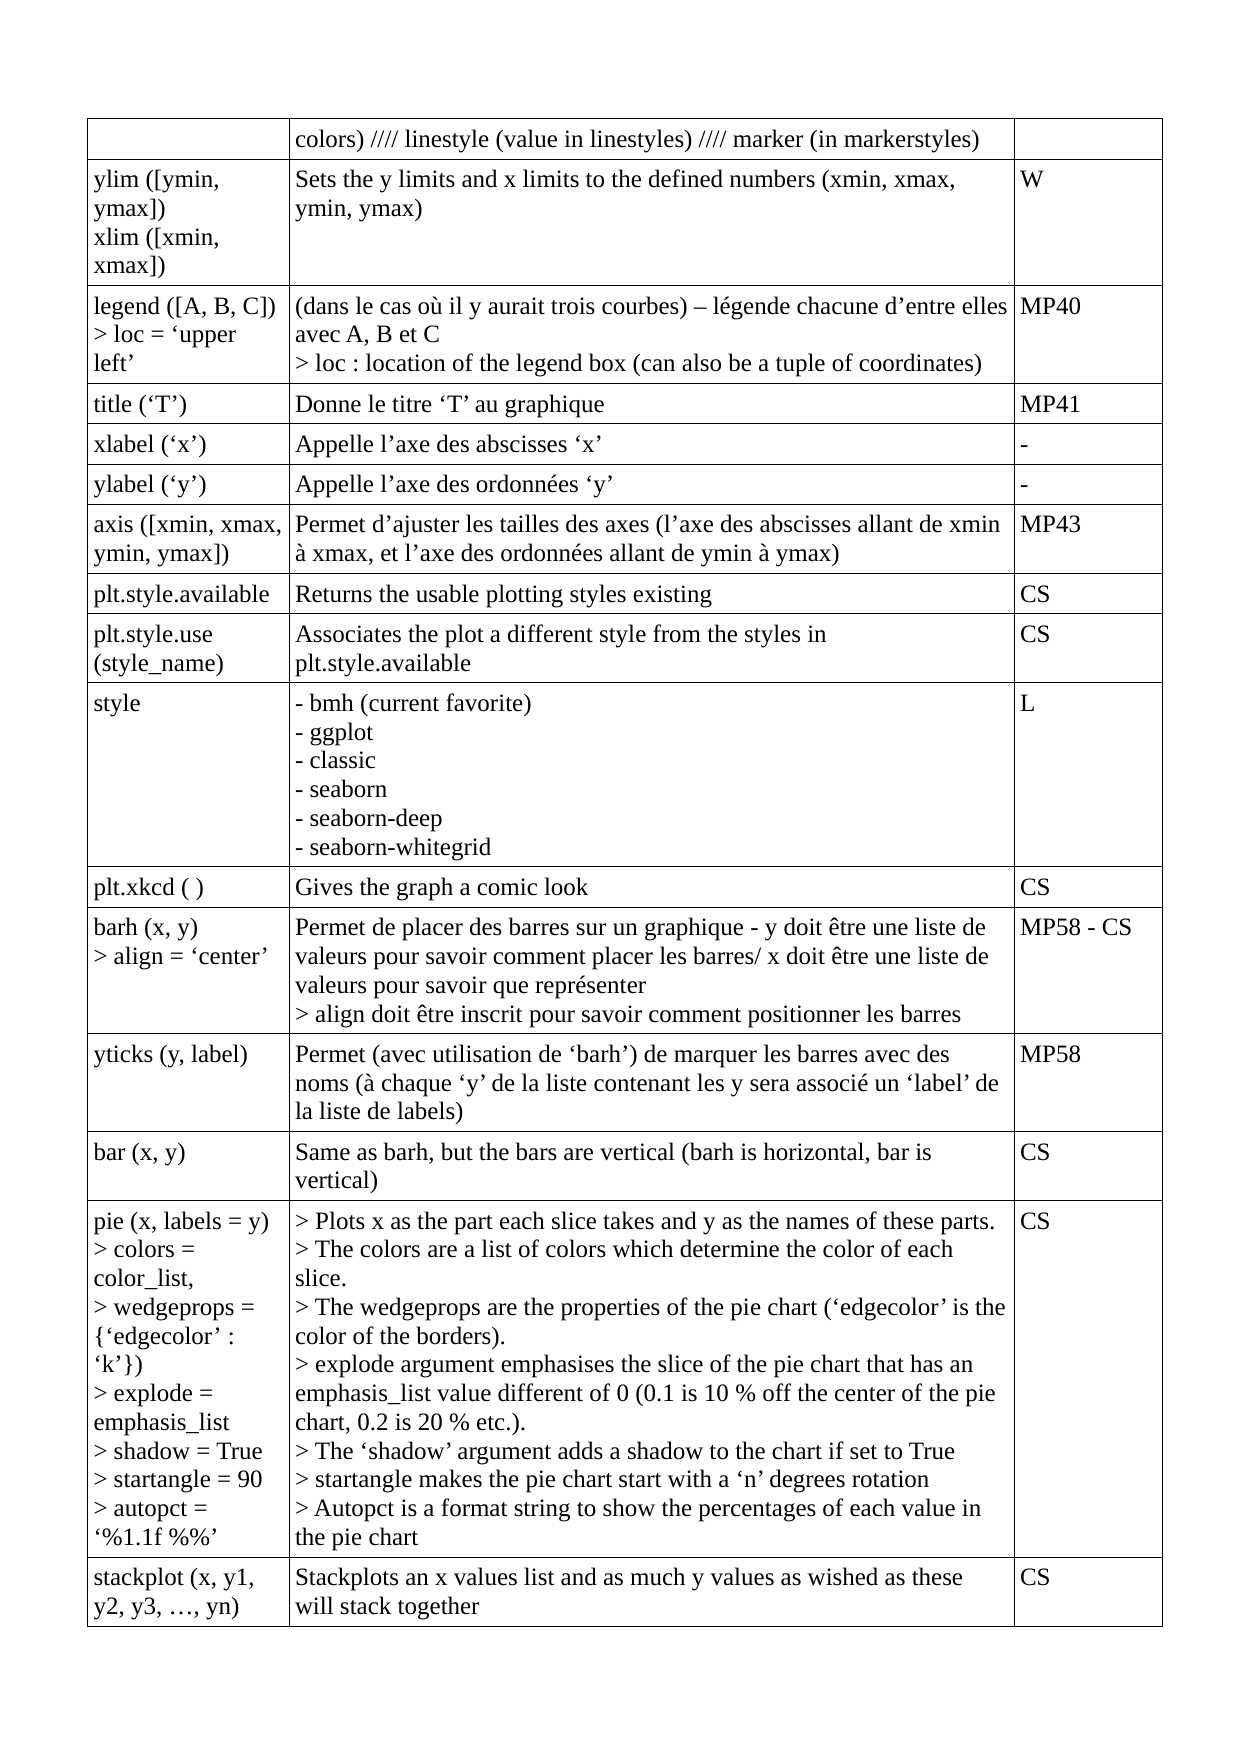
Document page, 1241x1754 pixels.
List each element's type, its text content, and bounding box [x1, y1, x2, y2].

table_cell MP41 [1015, 384, 1162, 423]
table_cell title (‘T’) [88, 384, 289, 423]
table_cell CS [1015, 867, 1162, 907]
table_cell pie (x, labels = y) > colors = color_list, > wedgeprops = {‘edgecolor’ : ‘k’}) > explode = emphasis_list > shadow = True > startangle = 90 > autopct = ‘%1.1f %%’ [88, 1201, 289, 1557]
table_cell CS [1015, 1132, 1162, 1200]
table_cell Appelle l’axe des abscisses ‘x’ [290, 424, 1014, 463]
table_cell yticks (y, label) [88, 1034, 289, 1131]
table_cell CS [1015, 1201, 1162, 1557]
table_cell ylabel (‘y’) [88, 465, 289, 504]
table_cell W [1015, 160, 1162, 285]
table_cell MP58 [1015, 1034, 1162, 1131]
table_cell L [1015, 683, 1162, 866]
table_cell Permet (avec utilisation de ‘barh’) de marquer les barres avec des noms (à chaque ‘y’ de la liste contenant les y sera associé un ‘label’ de la liste de labels) [290, 1034, 1014, 1131]
table_cell plt.style.available [88, 574, 289, 613]
table_cell colors) //// linestyle (value in linestyles) //// marker (in markerstyles) [290, 119, 1014, 158]
table_cell Stackplots an x values list and as much y values as wished as these will stack together [290, 1558, 1014, 1626]
table_cell xlabel (‘x’) [88, 424, 289, 463]
table_cell > Plots x as the part each slice takes and y as the names of these parts. > The colors are a list of colors which determine the color of each slice. > The wedgeprops are the properties of the pie chart (‘edgecolor’ is the color of the borders). > explode argument emphasises the slice of the pie chart that has an emphasis_list value different of 0 (0.1 is 10 % off the center of the pie chart, 0.2 is 20 % etc.). > The ‘shadow’ argument adds a shadow to the chart if set to True > startangle makes the pie chart start with a ‘n’ degrees rotation > Autopct is a format string to show the percentages of each value in the pie chart [290, 1201, 1014, 1557]
table_cell Appelle l’axe des ordonnées ‘y’ [290, 465, 1014, 504]
table_cell (dans le cas où il y aurait trois courbes) – légende chacune d’entre elles avec A, B et C > loc : location of the legend box (can also be a tuple of coordinates) [290, 286, 1014, 383]
table_cell CS [1015, 574, 1162, 613]
table_cell MP58 - CS [1015, 908, 1162, 1033]
table_cell Returns the usable plotting styles existing [290, 574, 1014, 613]
table_cell plt.xkcd ( ) [88, 867, 289, 907]
table_cell plt.style.use (style_name) [88, 614, 289, 682]
table_cell Permet de placer des barres sur un graphique - y doit être une liste de valeurs pour savoir comment placer les barres/ x doit être une liste de valeurs pour savoir que représenter > align doit être inscrit pour savoir comment positionner les barres [290, 908, 1014, 1033]
table_cell MP40 [1015, 286, 1162, 383]
table_cell legend ([A, B, C]) > loc = ‘upper left’ [88, 286, 289, 383]
table_cell Gives the graph a comic look [290, 867, 1014, 907]
table_cell - [1015, 424, 1162, 463]
table_cell - bmh (current favorite) - ggplot - classic - seaborn - seaborn-deep - seaborn-whitegrid [290, 683, 1014, 866]
table_cell Donne le titre ‘T’ au graphique [290, 384, 1014, 423]
table_cell CS [1015, 614, 1162, 682]
table_cell CS [1015, 1558, 1162, 1626]
table_cell bar (x, y) [88, 1132, 289, 1200]
table_cell barh (x, y) > align = ‘center’ [88, 908, 289, 1033]
table_cell Same as barh, but the bars are vertical (barh is horizontal, bar is vertical) [290, 1132, 1014, 1200]
table_cell ylim ([ymin, ymax]) xlim ([xmin, xmax]) [88, 160, 289, 285]
table_cell Permet d’ajuster les tailles des axes (l’axe des abscisses allant de xmin à xmax, et l’axe des ordonnées allant de ymin à ymax) [290, 505, 1014, 573]
table_cell axis ([xmin, xmax, ymin, ymax]) [88, 505, 289, 573]
table_cell Sets the y limits and x limits to the defined numbers (xmin, xmax, ymin, ymax) [290, 160, 1014, 285]
table_cell MP43 [1015, 505, 1162, 573]
table_cell stackplot (x, y1, y2, y3, …, yn) [88, 1558, 289, 1626]
table_cell style [88, 683, 289, 866]
table_cell Associates the plot a different style from the styles in plt.style.available [290, 614, 1014, 682]
table_cell - [1015, 465, 1162, 504]
table_cell [88, 119, 289, 158]
table_cell [1015, 119, 1162, 158]
